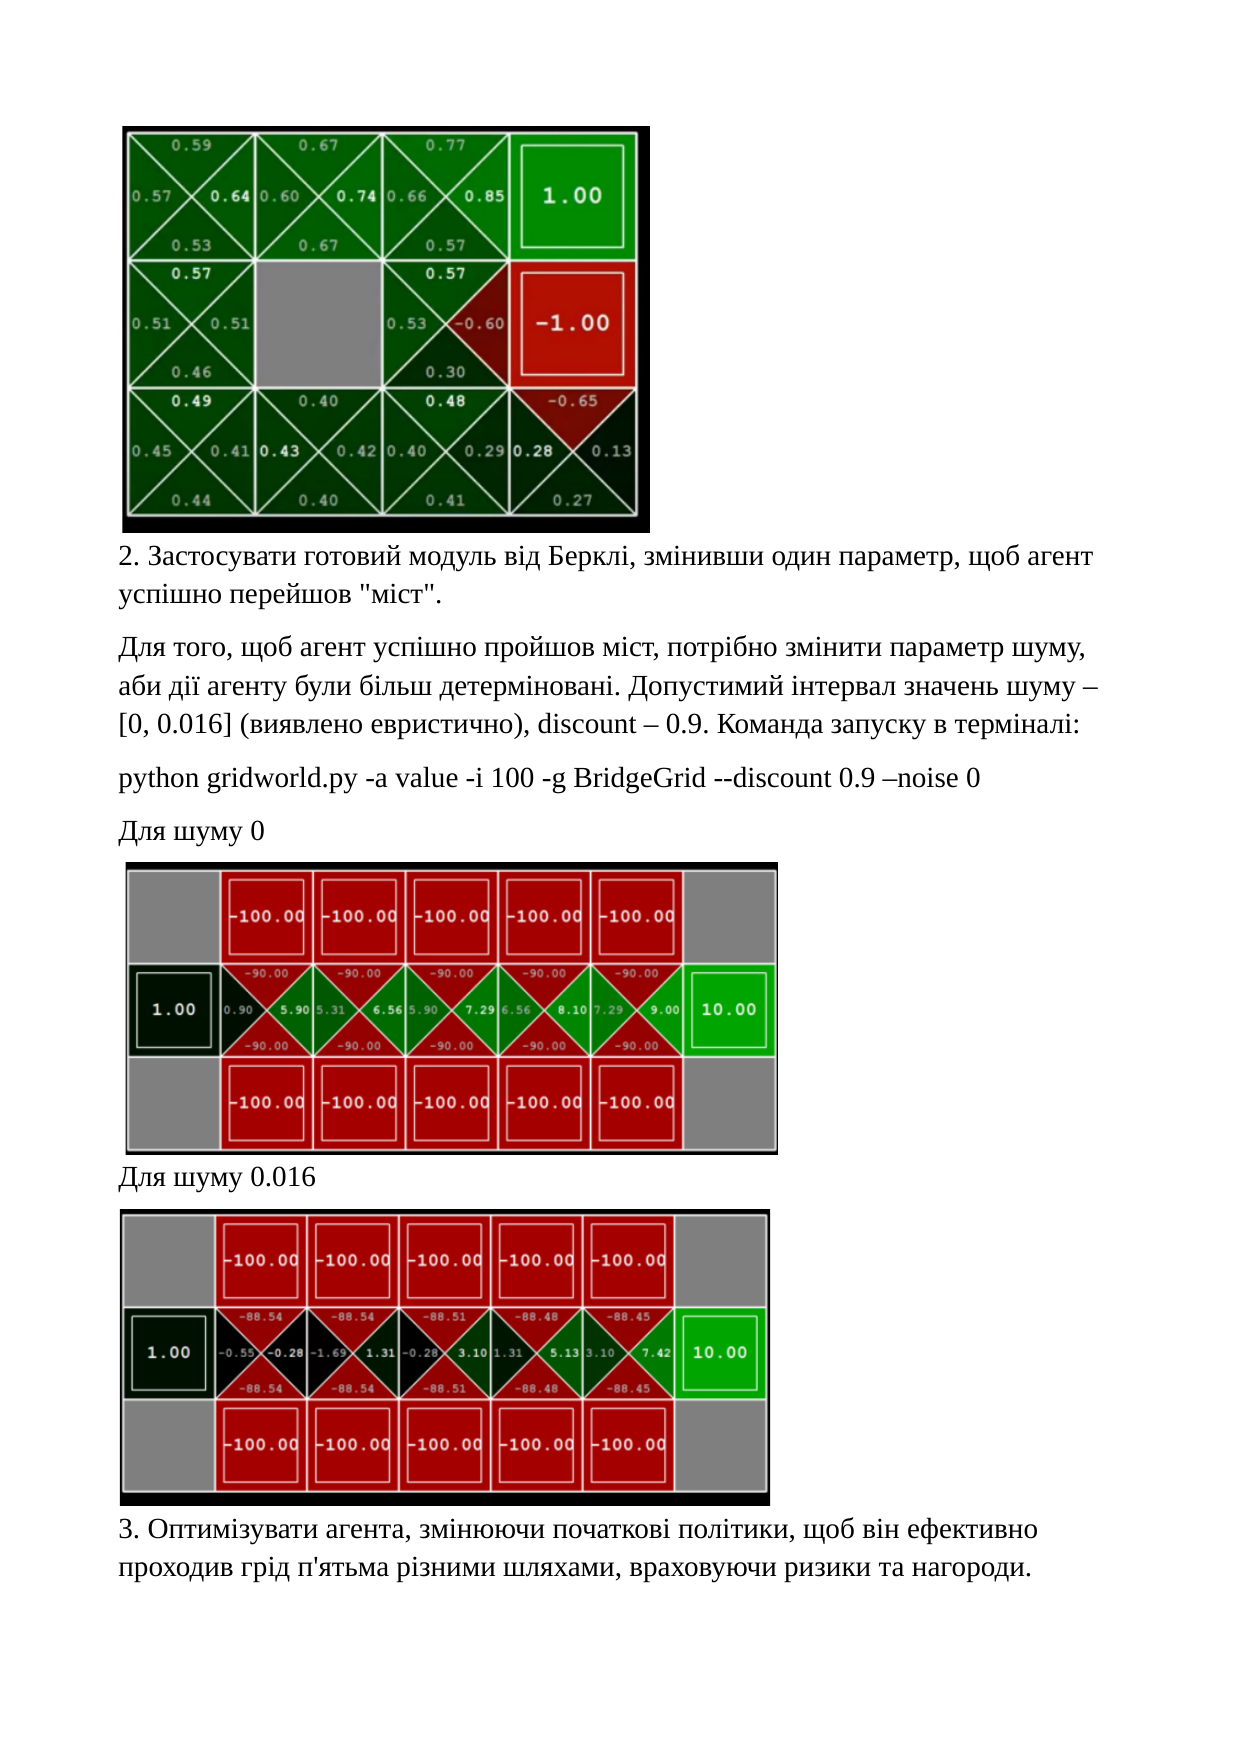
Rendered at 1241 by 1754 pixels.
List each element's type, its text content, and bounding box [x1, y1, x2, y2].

picture [125, 862, 778, 1155]
text Для шуму 0 [118, 813, 1122, 846]
picture [122, 126, 650, 533]
text python gridworld.py -a value -i 100 -g BridgeGrid --discount 0.9 –noise 0 [118, 760, 1122, 793]
picture [119, 1209, 771, 1506]
text Для того, щоб агент успішно пройшов міст, потрібно змінити параметр шуму, аби дії агенту були більш детерміновані. Допустимий інтервал значень шуму – [0, 0.016] (виявлено евристично), discount – 0.9. Команда запуску в терміналі: [118, 629, 1122, 740]
text 3. Оптимізувати агента, змінюючи початкові політики, щоб він ефективно проходив грід п'ятьма різними шляхами, враховуючи ризики та нагороди. [118, 1213, 1122, 1583]
text 2. Застосувати готовий модуль від Берклі, змінивши один параметр, щоб агент успішно перейшов "міст". [118, 118, 1122, 610]
text Для шуму 0.016 [118, 866, 1122, 1193]
